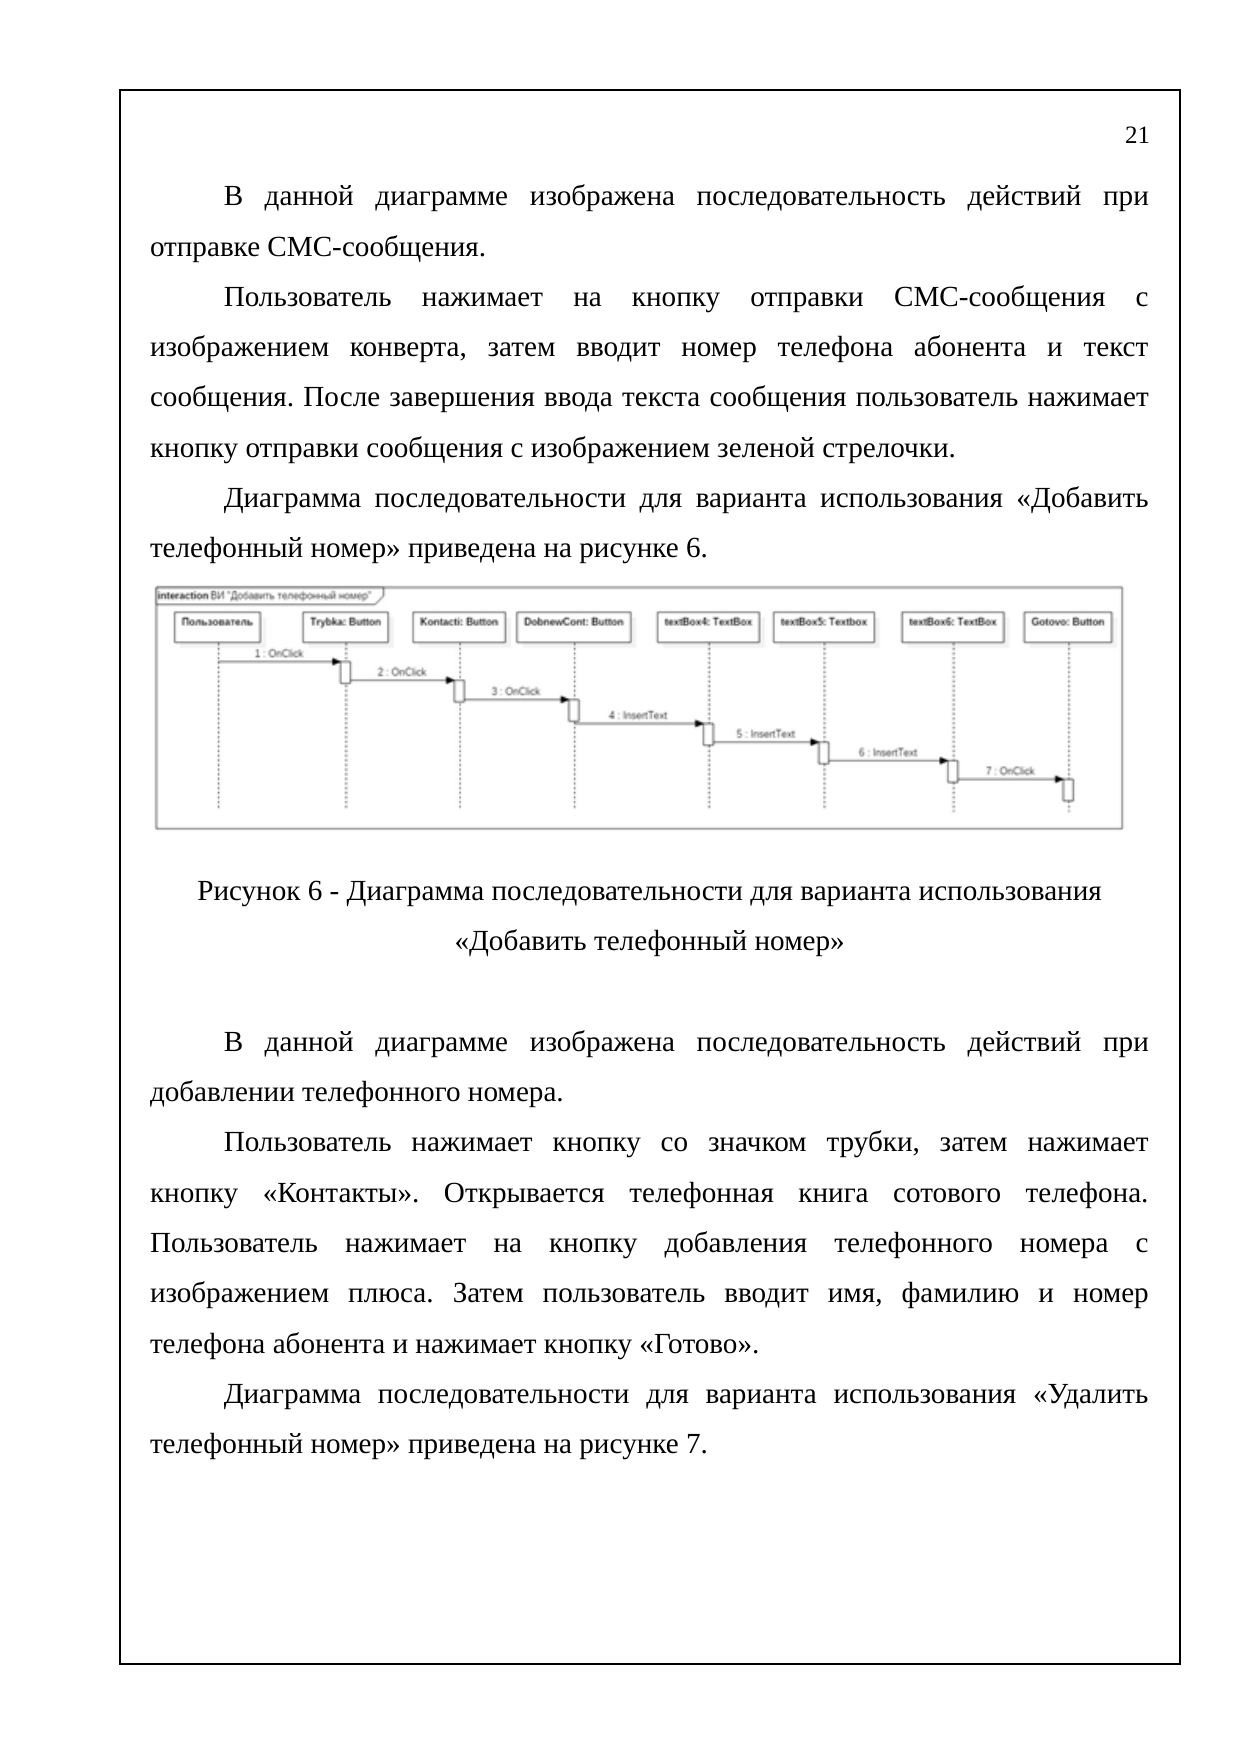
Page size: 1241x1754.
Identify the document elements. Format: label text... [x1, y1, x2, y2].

text Рисунок 6 - Диаграмма последовательности для варианта использования «Добавить телефонный номер» [150, 857, 1149, 957]
text Пользователь нажимает на кнопку отправки СМС-сообщения с изображением конверта, затем вводит номер телефона абонента и текст сообщения. После завершения ввода текста сообщения пользователь нажимает кнопку отправки сообщения с изображением зеленой стрелочки. [150, 279, 1149, 463]
text Пользователь нажимает кнопку со значком трубки, затем нажимает кнопку «Контакты». Открывается телефонная книга сотового телефона. Пользователь нажимает на кнопку добавления телефонного номера с изображением плюса. Затем пользователь вводит имя, фамилию и номер телефона абонента и нажимает кнопку «Готово». [150, 1124, 1149, 1359]
text Диаграмма последовательности для варианта использования «Удалить телефонный номер» приведена на рисунке 7. [150, 1376, 1149, 1460]
text Диаграмма последовательности для варианта использования «Добавить телефонный номер» приведена на рисунке 6. [150, 480, 1149, 564]
text В данной диаграмме изображена последовательность действий при отправке СМС-сообщения. [150, 178, 1149, 262]
text В данной диаграмме изображена последовательность действий при добавлении телефонного номера. [150, 1024, 1149, 1108]
